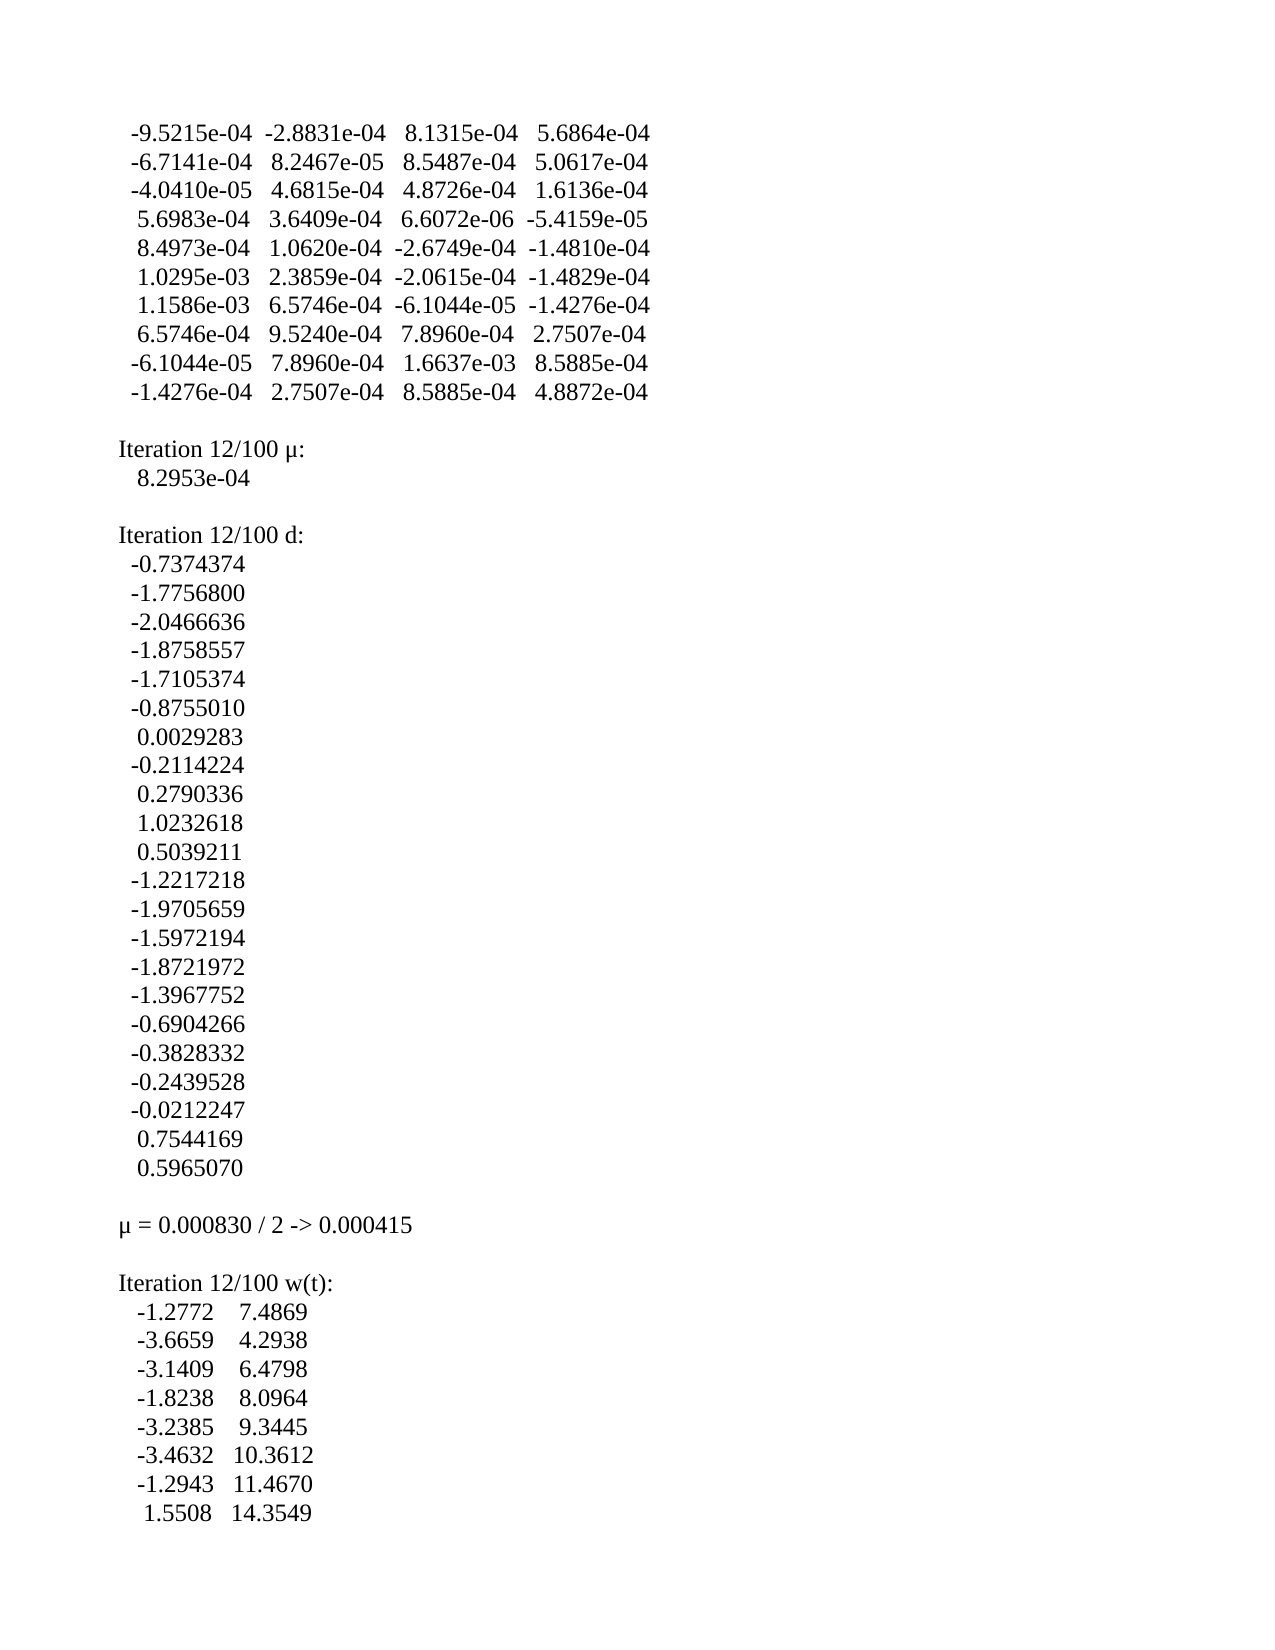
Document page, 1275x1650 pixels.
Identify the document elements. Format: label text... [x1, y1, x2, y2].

text -3.2385 9.3445 [118, 1412, 1157, 1441]
text -0.6904266 [118, 1009, 1157, 1038]
text Iteration 12/100 d: [118, 521, 1157, 549]
text 0.0029283 [118, 722, 1157, 751]
text -1.7756800 [118, 578, 1157, 607]
text -1.2217218 [118, 866, 1157, 894]
text -1.2943 11.4670 [118, 1469, 1157, 1498]
text 8.4973e-04 1.0620e-04 -2.6749e-04 -1.4810e-04 [118, 233, 1157, 262]
text 8.2953e-04 [118, 463, 1157, 492]
text -3.4632 10.3612 [118, 1441, 1157, 1469]
text -2.0466636 [118, 607, 1157, 636]
text -1.3967752 [118, 981, 1157, 1009]
text -1.8721972 [118, 952, 1157, 981]
text -1.7105374 [118, 664, 1157, 693]
text 0.7544169 [118, 1124, 1157, 1153]
text μ = 0.000830 / 2 -> 0.000415 [118, 1211, 1157, 1239]
text 0.2790336 [118, 779, 1157, 808]
text Iteration 12/100 w(t): [118, 1268, 1157, 1297]
text 1.1586e-03 6.5746e-04 -6.1044e-05 -1.4276e-04 [118, 291, 1157, 319]
text -9.5215e-04 -2.8831e-04 8.1315e-04 5.6864e-04 [118, 118, 1157, 147]
text -1.2772 7.4869 [118, 1297, 1157, 1326]
text -0.7374374 [118, 549, 1157, 578]
text -3.6659 4.2938 [118, 1326, 1157, 1354]
text -3.1409 6.4798 [118, 1354, 1157, 1383]
text 1.0232618 [118, 808, 1157, 837]
text 5.6983e-04 3.6409e-04 6.6072e-06 -5.4159e-05 [118, 204, 1157, 233]
text -1.8238 8.0964 [118, 1383, 1157, 1412]
text -4.0410e-05 4.6815e-04 4.8726e-04 1.6136e-04 [118, 176, 1157, 204]
text -1.8758557 [118, 636, 1157, 664]
text -0.2439528 [118, 1067, 1157, 1096]
text 0.5965070 [118, 1153, 1157, 1182]
text -0.0212247 [118, 1096, 1157, 1124]
text 1.5508 14.3549 [118, 1498, 1157, 1527]
text -6.7141e-04 8.2467e-05 8.5487e-04 5.0617e-04 [118, 147, 1157, 176]
text -6.1044e-05 7.8960e-04 1.6637e-03 8.5885e-04 [118, 348, 1157, 377]
text Iteration 12/100 μ: [118, 434, 1157, 463]
text 1.0295e-03 2.3859e-04 -2.0615e-04 -1.4829e-04 [118, 262, 1157, 291]
text -0.2114224 [118, 751, 1157, 779]
text -1.4276e-04 2.7507e-04 8.5885e-04 4.8872e-04 [118, 377, 1157, 406]
text -1.5972194 [118, 923, 1157, 952]
text 0.5039211 [118, 837, 1157, 866]
text 6.5746e-04 9.5240e-04 7.8960e-04 2.7507e-04 [118, 319, 1157, 348]
text -1.9705659 [118, 894, 1157, 923]
text -0.3828332 [118, 1038, 1157, 1067]
text -0.8755010 [118, 693, 1157, 722]
